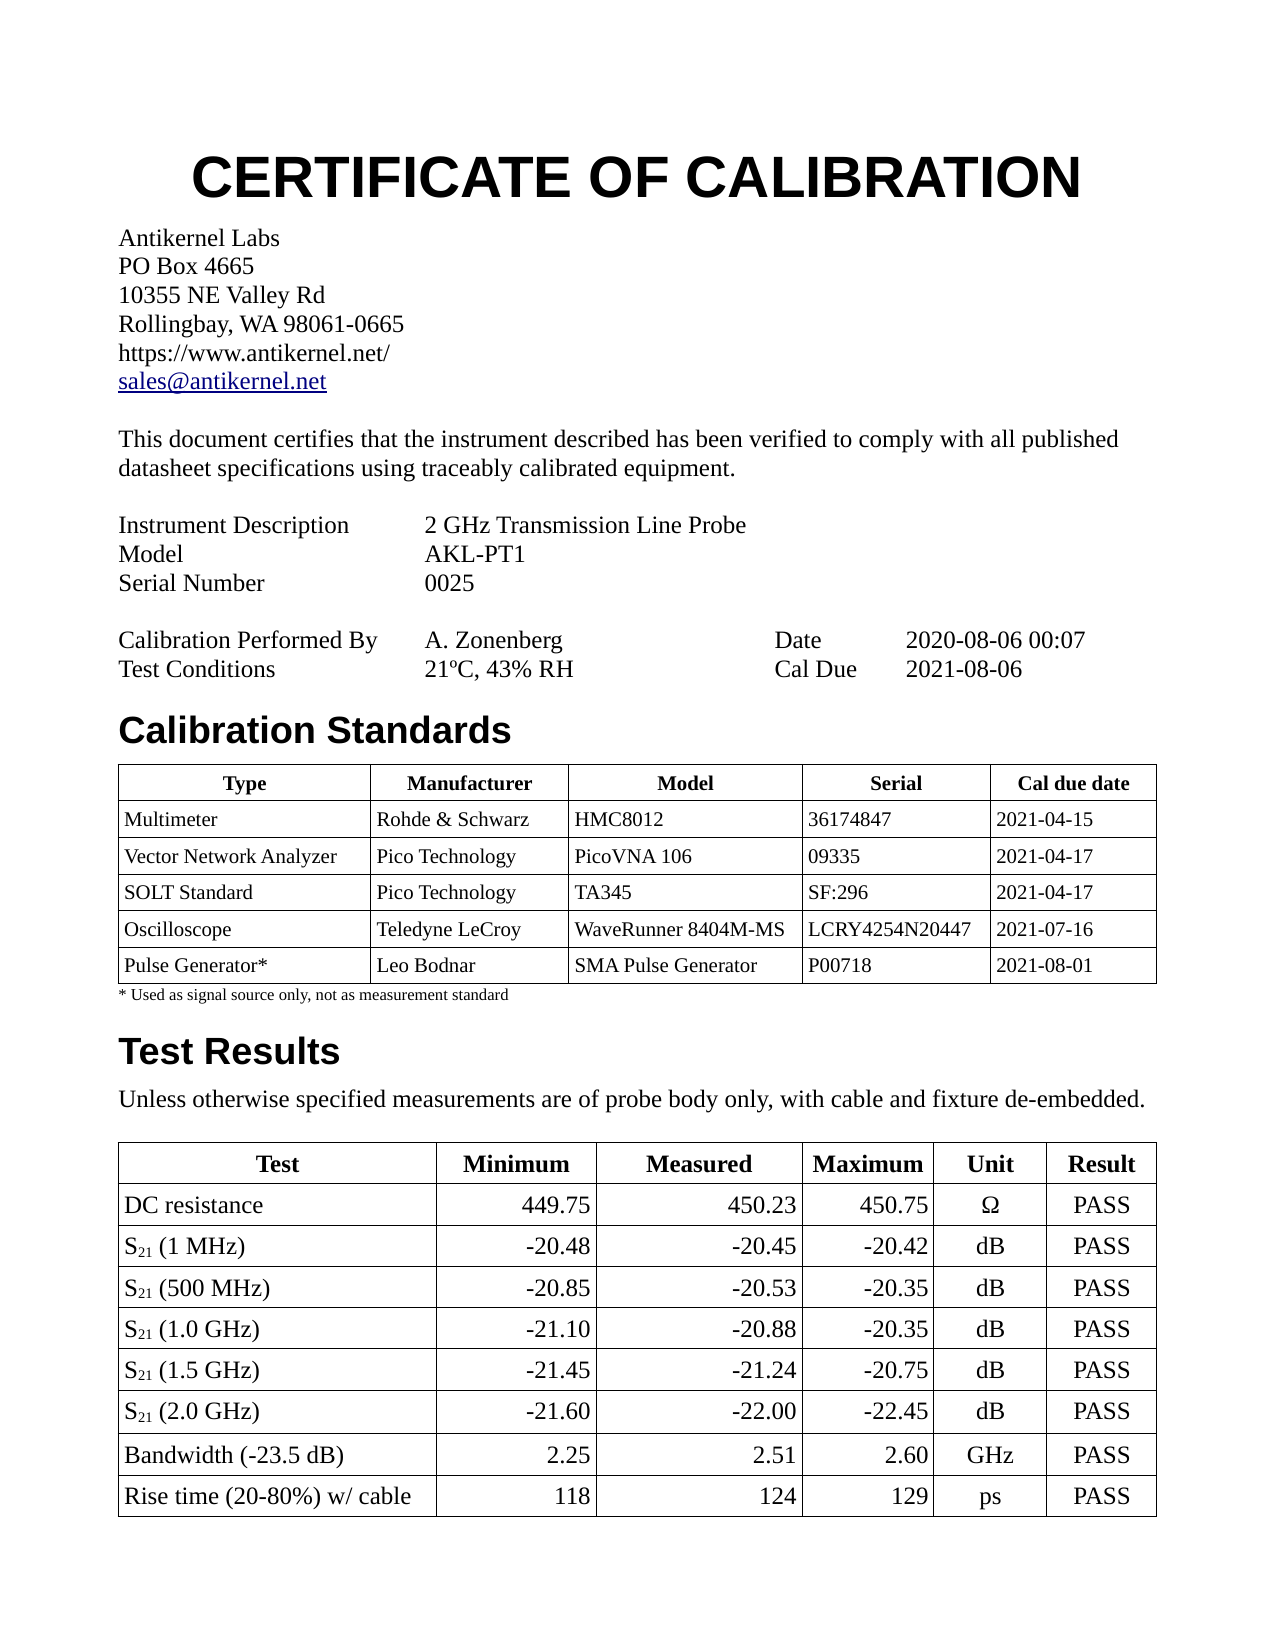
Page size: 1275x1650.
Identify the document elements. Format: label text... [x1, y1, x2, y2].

table_cell -22.00 [597, 1391, 802, 1433]
text Serial Number 0025 [118, 568, 1157, 596]
table_cell 124 [597, 1476, 802, 1516]
table_cell 450.23 [597, 1184, 802, 1224]
table_cell DC resistance [119, 1184, 436, 1224]
table_cell -20.48 [437, 1226, 596, 1266]
table_cell LCRY4254N20447 [803, 911, 990, 947]
text PO Box 4665 [118, 251, 1157, 280]
table_header Unit [934, 1143, 1046, 1183]
table_cell -20.53 [597, 1267, 802, 1307]
table_cell -21.45 [437, 1349, 596, 1389]
table_cell -20.45 [597, 1226, 802, 1266]
table_cell 2021-04-17 [991, 838, 1156, 873]
table_cell PicoVNA 106 [569, 838, 802, 873]
table_cell dB [934, 1391, 1046, 1433]
table_cell 2021-07-16 [991, 911, 1156, 947]
table_cell 09335 [803, 838, 990, 873]
table_cell -21.10 [437, 1308, 596, 1348]
table_cell PASS [1047, 1391, 1156, 1433]
subtitle Calibration Standards [118, 708, 1157, 751]
title CERTIFICATE OF CALIBRATION [118, 143, 1157, 210]
table_cell -20.85 [437, 1267, 596, 1307]
table_cell -20.75 [803, 1349, 933, 1389]
table_cell 36174847 [803, 801, 990, 837]
table_cell S21 (2.0 GHz) [119, 1391, 436, 1433]
table_cell SF:296 [803, 875, 990, 910]
table_cell 2021-08-01 [991, 948, 1156, 983]
table_cell ps [934, 1476, 1046, 1516]
table_cell -21.24 [597, 1349, 802, 1389]
table_cell 129 [803, 1476, 933, 1516]
text Test Conditions 21ºC, 43% R H Cal Due 2021-08-06 [118, 654, 1157, 683]
table_header Cal due date [991, 765, 1156, 800]
text Calibration Performed By A. Zonenberg Date 2020-08-06 00:07 [118, 625, 1157, 654]
table_cell 2.60 [803, 1434, 933, 1474]
table_cell -20.42 [803, 1226, 933, 1266]
table_cell PASS [1047, 1476, 1156, 1516]
table_cell -20.88 [597, 1308, 802, 1348]
text Unless otherwise specified measurements are of probe body only, with cable and fixture de-embedded. [118, 1084, 1157, 1142]
table_cell 2.51 [597, 1434, 802, 1474]
table_cell Rise time (20-80%) w/ cable [119, 1476, 436, 1516]
table_cell dB [934, 1267, 1046, 1307]
table_header Serial [803, 765, 990, 800]
table_cell -20.35 [803, 1308, 933, 1348]
table_cell PASS [1047, 1434, 1156, 1474]
table_cell -21.60 [437, 1391, 596, 1433]
text Model AKL-PT1 [118, 539, 1157, 568]
table_cell Pulse Generator* [119, 948, 370, 983]
text https://www.antikernel.net/ [118, 338, 1157, 366]
table_cell dB [934, 1308, 1046, 1348]
table_cell PASS [1047, 1349, 1156, 1389]
table_header Measured [597, 1143, 802, 1183]
text Instrument Description 2 GHz Transmission Line Probe [118, 510, 1157, 539]
table_header Model [569, 765, 802, 800]
table_cell TA345 [569, 875, 802, 910]
table_cell -20.35 [803, 1267, 933, 1307]
table_cell Pico Technology [371, 838, 568, 873]
table_cell S21 (1.0 GHz) [119, 1308, 436, 1348]
table_cell Bandwidth (-23.5 dB) [119, 1434, 436, 1474]
text sales@antikernel.net [118, 366, 1157, 395]
table_header Type [119, 765, 370, 800]
table_cell 118 [437, 1476, 596, 1516]
subtitle Test Results [118, 1028, 1157, 1072]
table_cell dB [934, 1226, 1046, 1266]
text Rollingbay, WA 98061-0665 [118, 309, 1157, 338]
table_cell WaveRunner 8404M-MS [569, 911, 802, 947]
table_cell PASS [1047, 1267, 1156, 1307]
text This document certifies that the instrument described has been verified to comply with all published datasheet specifications using traceably calibrated equipment. [118, 424, 1157, 481]
table_cell S21 (500 MHz) [119, 1267, 436, 1307]
table_cell 450.75 [803, 1184, 933, 1224]
table_cell Multimeter [119, 801, 370, 837]
table_cell PASS [1047, 1226, 1156, 1266]
table_cell Ω [934, 1184, 1046, 1224]
text 10355 NE Valley Rd [118, 280, 1157, 309]
table_cell S21 (1 MHz) [119, 1226, 436, 1266]
table_cell Vector Network Analyzer [119, 838, 370, 873]
table_cell P00718 [803, 948, 990, 983]
text Antikernel Labs [118, 223, 1157, 251]
table_cell Oscilloscope [119, 911, 370, 947]
table_header Minimum [437, 1143, 596, 1183]
table_cell SMA Pulse Generator [569, 948, 802, 983]
table_cell SOLT Standard [119, 875, 370, 910]
table_cell 449.75 [437, 1184, 596, 1224]
table_cell Teledyne LeCroy [371, 911, 568, 947]
table_cell HMC8012 [569, 801, 802, 837]
table_header Maximum [803, 1143, 933, 1183]
table_cell Pico Technology [371, 875, 568, 910]
table_cell 2021-04-15 [991, 801, 1156, 837]
table_cell 2.25 [437, 1434, 596, 1474]
table_cell PASS [1047, 1308, 1156, 1348]
table_cell -22.45 [803, 1391, 933, 1433]
table_cell Rohde & Schwarz [371, 801, 568, 837]
table_cell GHz [934, 1434, 1046, 1474]
table_cell S21 (1.5 GHz) [119, 1349, 436, 1389]
table_header Manufacturer [371, 765, 568, 800]
table_header Test [119, 1143, 436, 1183]
table_cell dB [934, 1349, 1046, 1389]
table_cell 2021-04-17 [991, 875, 1156, 910]
text * Used as signal source only, not as measurement standard [118, 984, 1157, 1003]
table_cell Leo Bodnar [371, 948, 568, 983]
table_header Result [1047, 1143, 1156, 1183]
table_cell PASS [1047, 1184, 1156, 1224]
